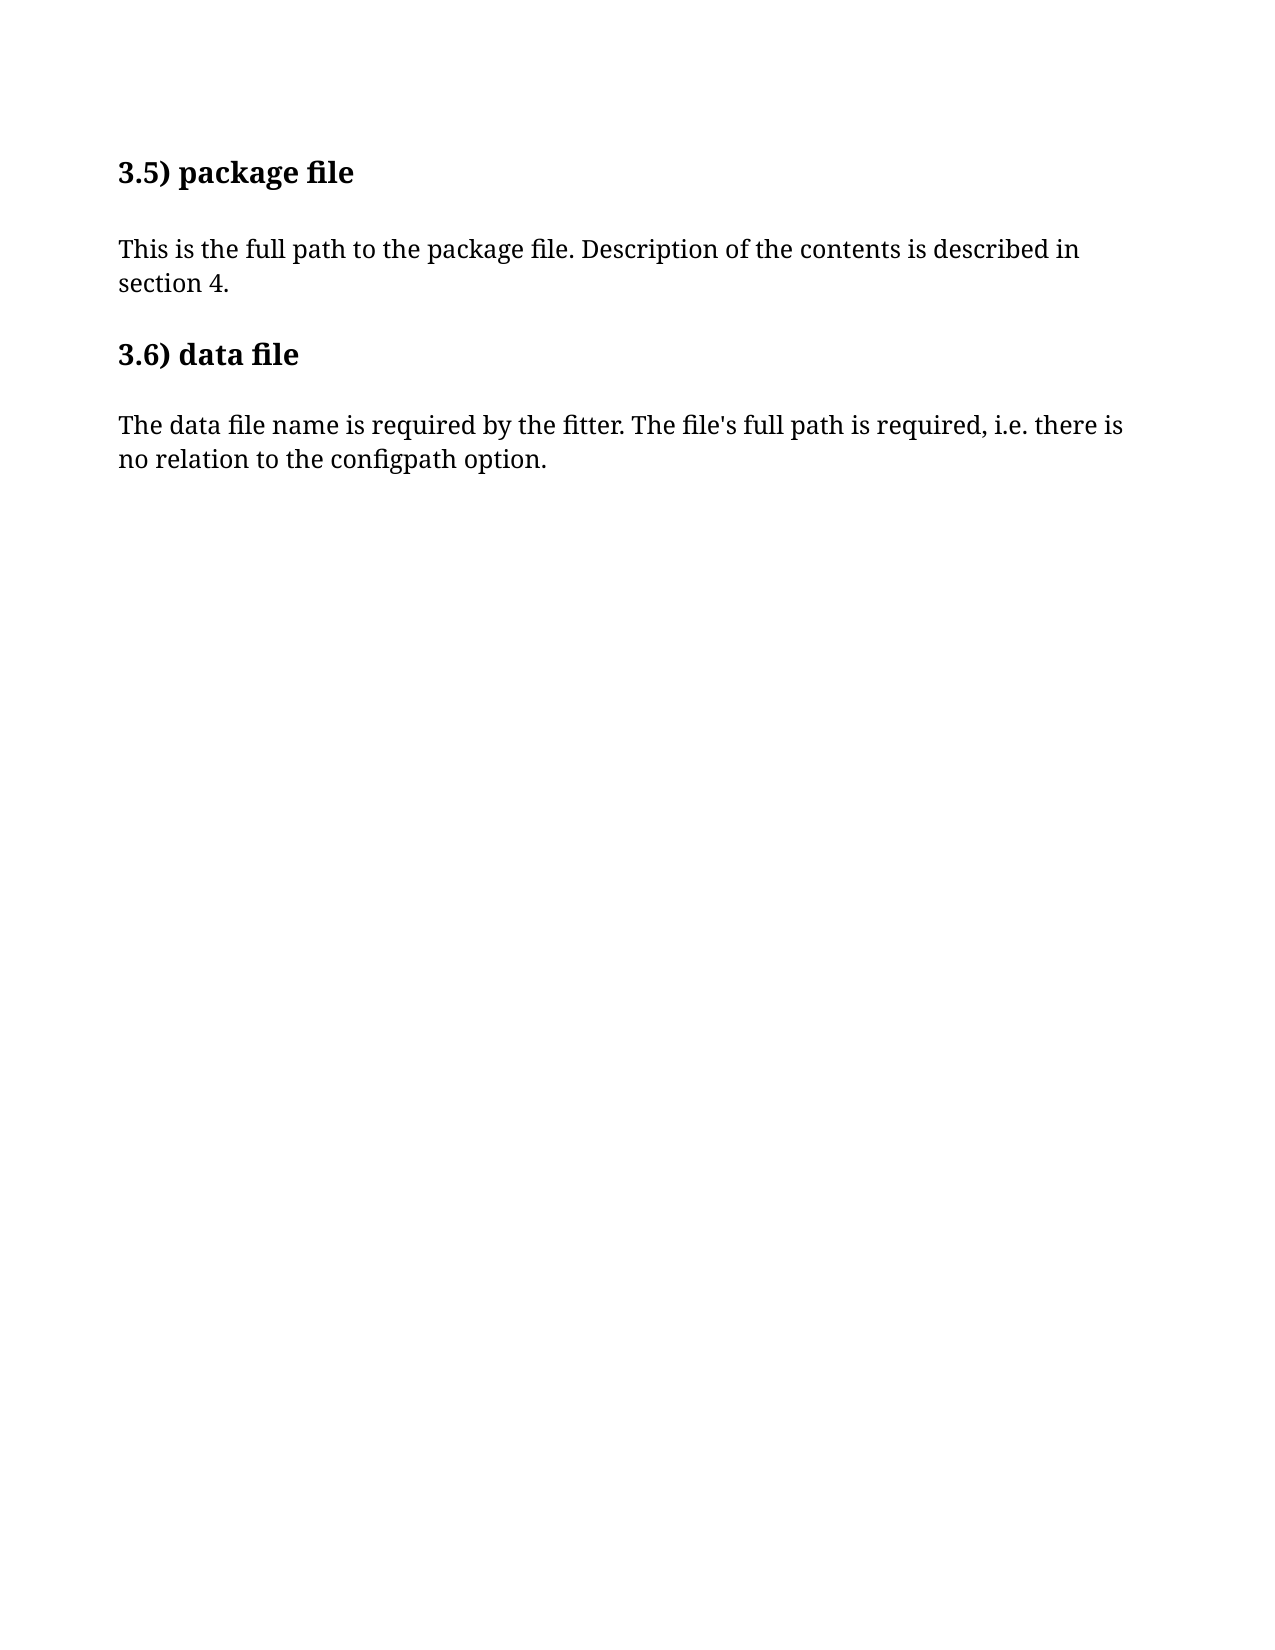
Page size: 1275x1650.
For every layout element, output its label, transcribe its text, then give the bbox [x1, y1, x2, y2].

text The data file name is required by the fitter. The file's full path is required, i.e. there is no relation to the configpath option. [118, 407, 1157, 476]
text 3.6) data file [118, 334, 1157, 373]
text 3.5) package file [118, 152, 1157, 192]
text This is the full path to the package file. Description of the contents is described in section 4. [118, 232, 1157, 300]
